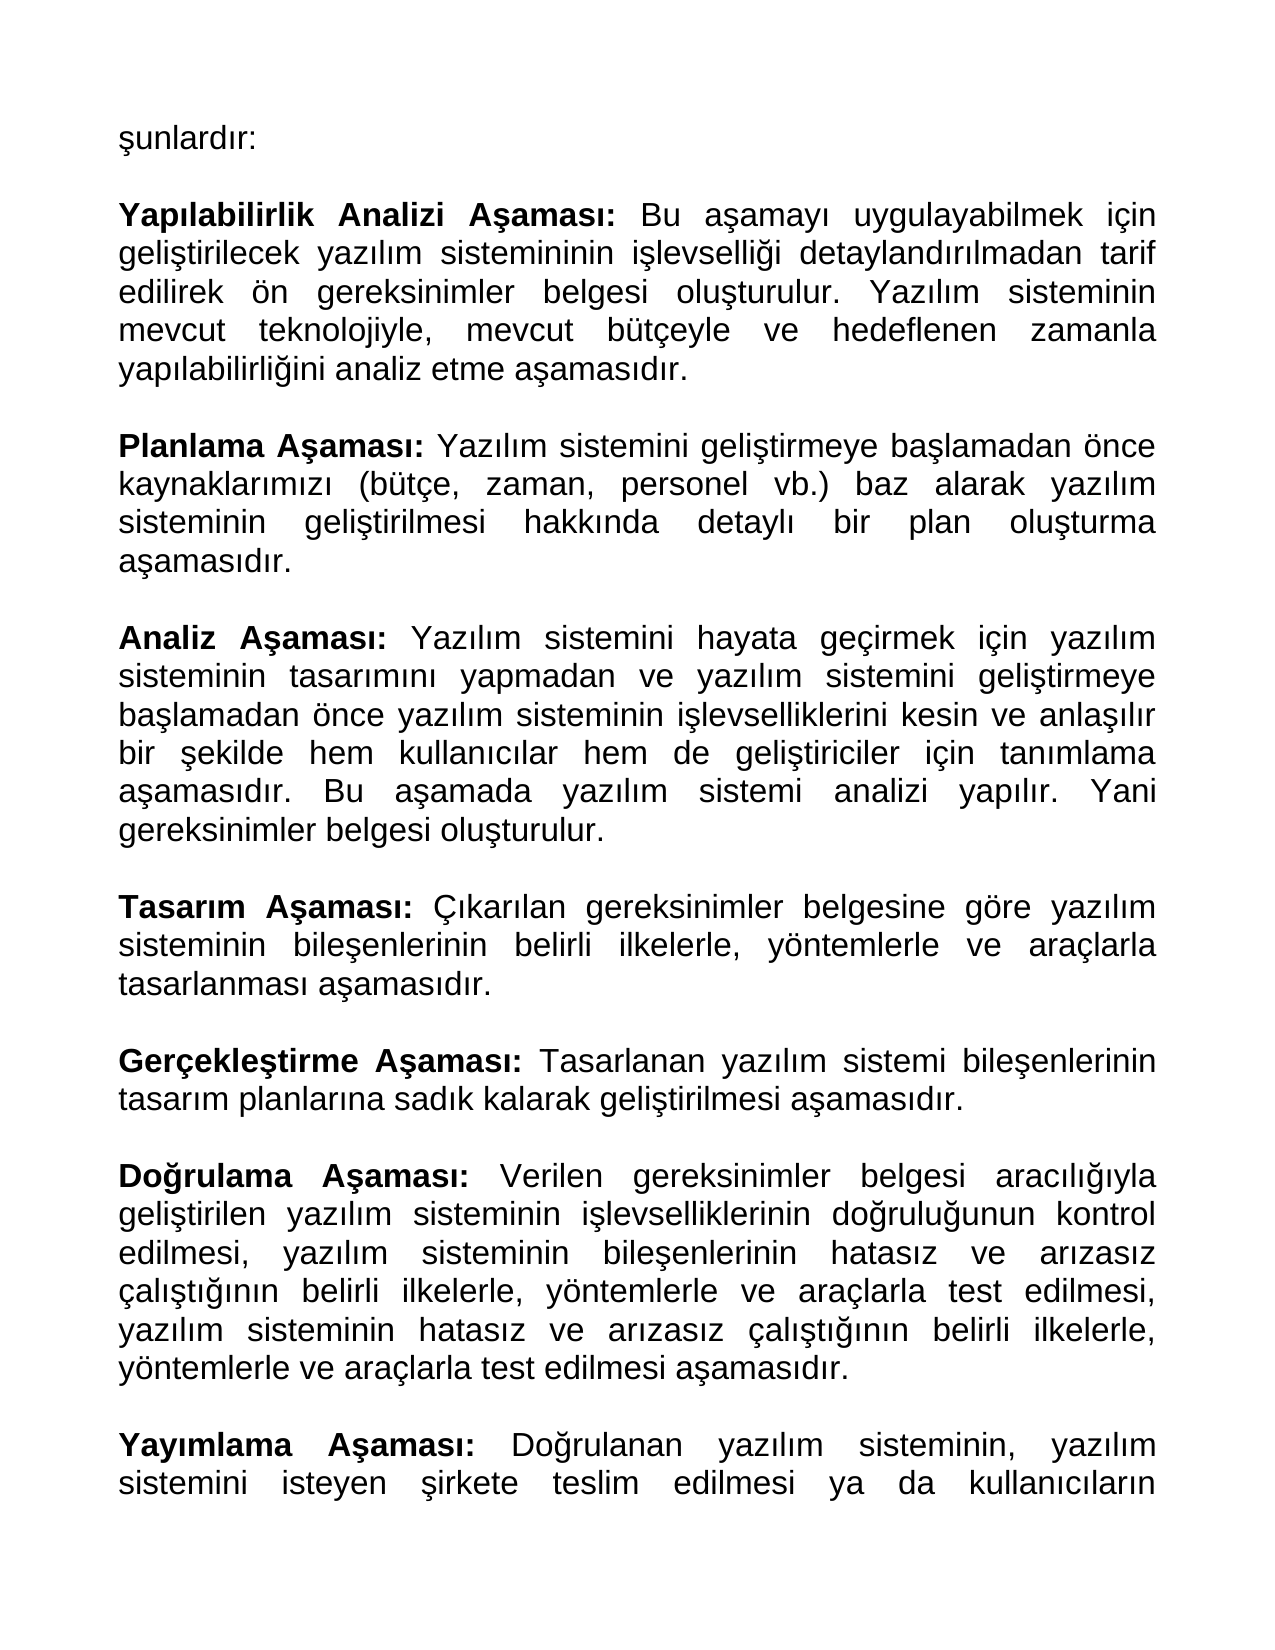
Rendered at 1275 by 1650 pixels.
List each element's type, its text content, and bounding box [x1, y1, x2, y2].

text Analiz Aşaması: Yazılım sistemini hayata geçirmek için yazılım sisteminin tasarımını yapmadan ve yazılım sistemini geliştirmeye başlamadan önce yazılım sisteminin işlevselliklerini kesin ve anlaşılır bir şekilde hem kullanıcılar hem de geliştiriciler için tanımlama aşamasıdır. Bu aşamada yazılım sistemi analizi yapılır. Yani gereksinimler belgesi oluşturulur. [118, 618, 1157, 848]
text Tasarım Aşaması: Çıkarılan gereksinimler belgesine göre yazılım sisteminin bileşenlerinin belirli ilkelerle, yöntemlerle ve araçlarla tasarlanması aşamasıdır. [118, 887, 1157, 1002]
text Planlama Aşaması: Yazılım sistemini geliştirmeye başlamadan önce kaynaklarımızı (bütçe, zaman, personel vb.) baz alarak yazılım sisteminin geliştirilmesi hakkında detaylı bir plan oluşturma aşamasıdır. [118, 426, 1157, 579]
text Yayımlama Aşaması: Doğrulanan yazılım sisteminin, yazılım sistemini isteyen şirkete teslim edilmesi ya da kullanıcıların [118, 1425, 1157, 1502]
text Doğrulama Aşaması: Verilen gereksinimler belgesi aracılığıyla geliştirilen yazılım sisteminin işlevselliklerinin doğruluğunun kontrol edilmesi, yazılım sisteminin bileşenlerinin hatasız ve arızasız çalıştığının belirli ilkelerle, yöntemlerle ve araçlarla test edilmesi, yazılım sisteminin hatasız ve arızasız çalıştığının belirli ilkelerle, yöntemlerle ve araçlarla test edilmesi aşamasıdır. [118, 1156, 1157, 1387]
text Gerçekleştirme Aşaması: Tasarlanan yazılım sistemi bileşenlerinin tasarım planlarına sadık kalarak geliştirilmesi aşamasıdır. [118, 1041, 1157, 1117]
text Yapılabilirlik Analizi Aşaması: Bu aşamayı uygulayabilmek için geliştirilecek yazılım sistemininin işlevselliği detaylandırılmadan tarif edilirek ön gereksinimler belgesi oluşturulur. Yazılım sisteminin mevcut teknolojiyle, mevcut bütçeyle ve hedeflenen zamanla yapılabilirliğini analiz etme aşamasıdır. [118, 195, 1157, 387]
text şunlardır: [118, 118, 1157, 157]
